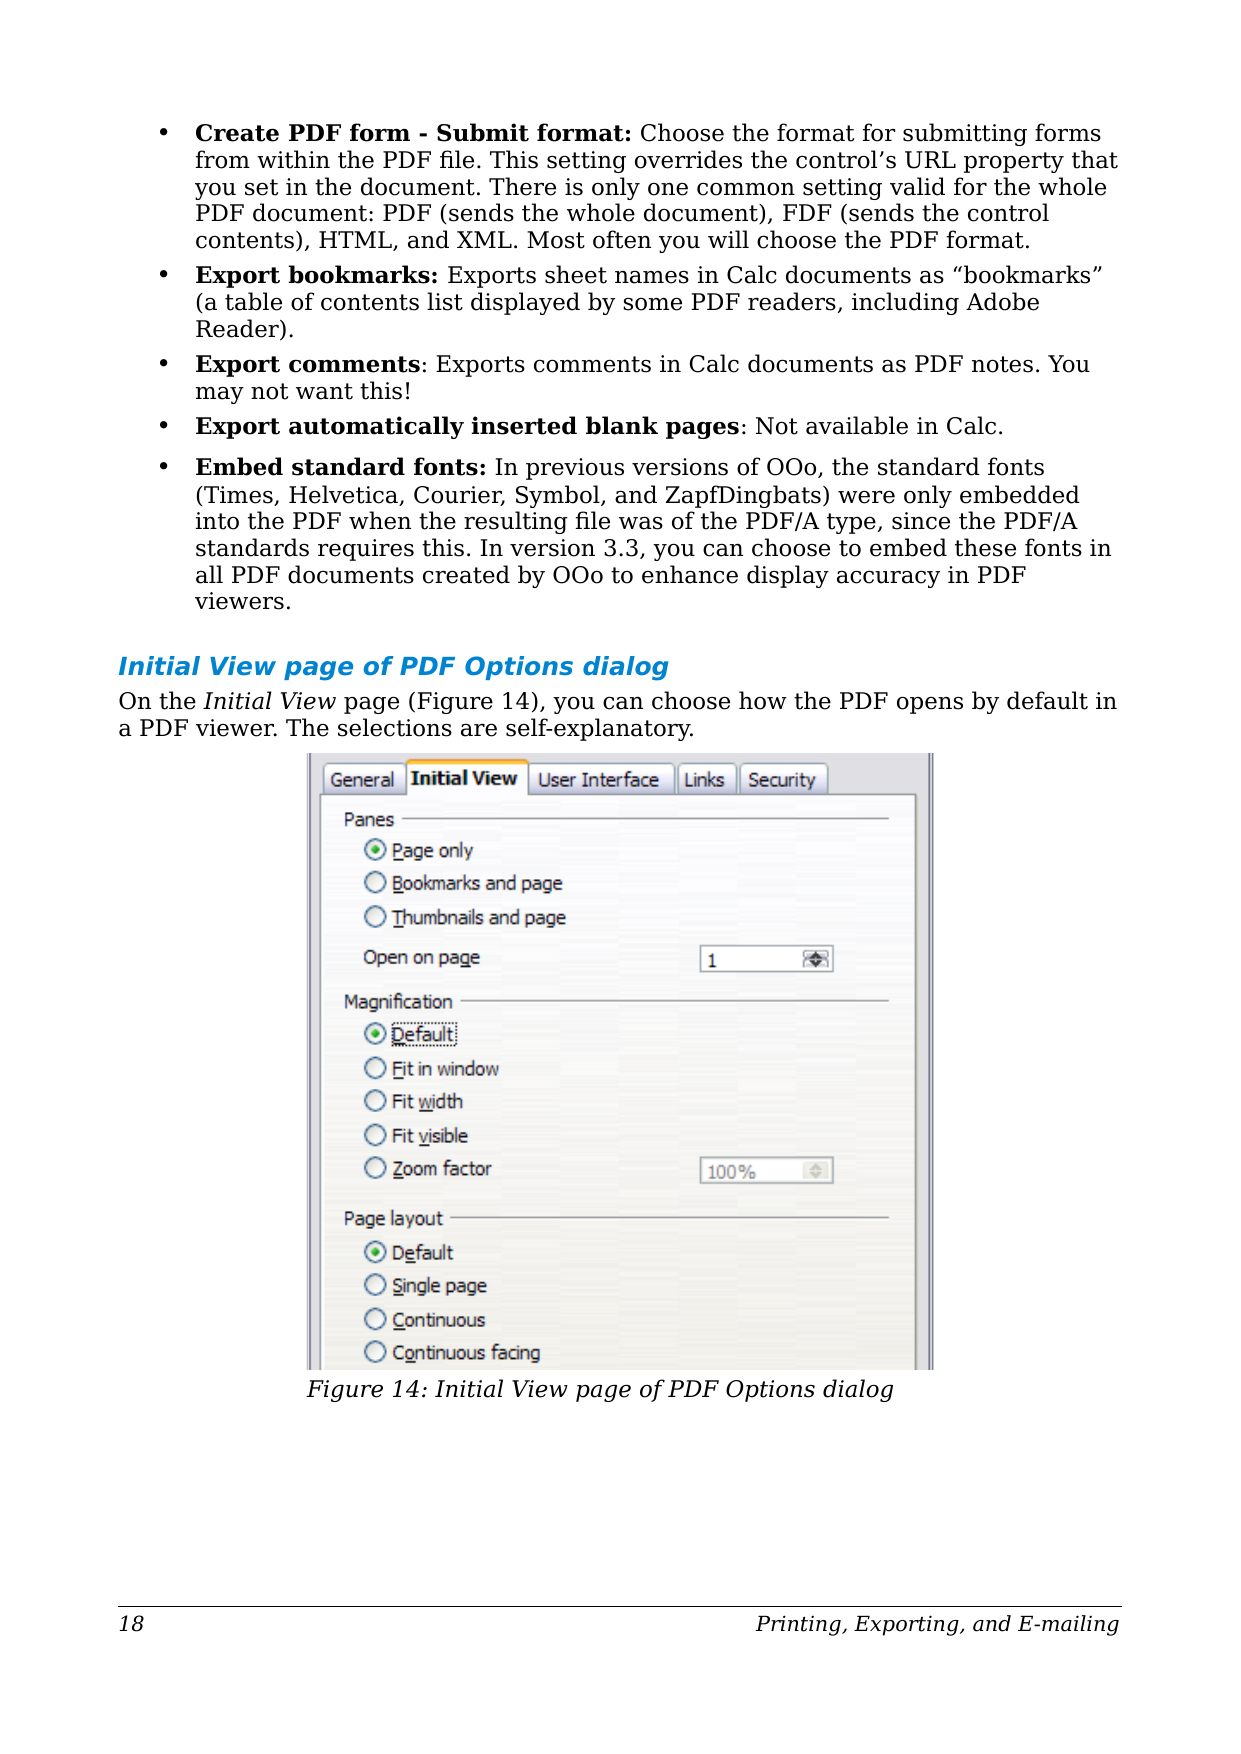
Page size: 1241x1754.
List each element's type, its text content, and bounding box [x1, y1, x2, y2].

subtitle Initial View page of PDF Options dialog [118, 653, 1122, 682]
list Create PDF form - Submit format: Choose the format for submitting forms from within the PDF file. This setting overrides the control’s URL property that you set in the document. There is only one common setting valid for the whole PDF document: PDF (sends the whole document), FDF (sends the control contents), HTML, and XML. Most often you will choose the PDF format. [156, 118, 1122, 254]
picture [306, 753, 934, 1370]
list Embed standard fonts: In previous versions of OOo, the standard fonts (Times, Helvetica, Courier, Symbol, and ZapfDingbats) were only embedded into the PDF when the resulting file was of the PDF/A type, since the PDF/A standards requires this. In version 3.3, you can choose to embed these fonts in all PDF documents created by OOo to enhance display accuracy in PDF viewers. [156, 453, 1122, 615]
text On the Initial View page (Figure 14), you can choose how the PDF opens by default in a PDF viewer. The selections are self-explanatory. [118, 688, 1122, 741]
list Export automatically inserted blank pages: Not available in Calc. [156, 411, 1122, 440]
list Export bookmarks: Exports sheet names in Calc documents as “bookmarks” (a table of contents list displayed by some PDF readers, including Adobe Reader). [156, 260, 1122, 343]
text Figure 14: Initial View page of PDF Options dialog [307, 1376, 933, 1403]
list Export comments: Exports comments in Calc documents as PDF notes. You may not want this! [156, 349, 1122, 405]
